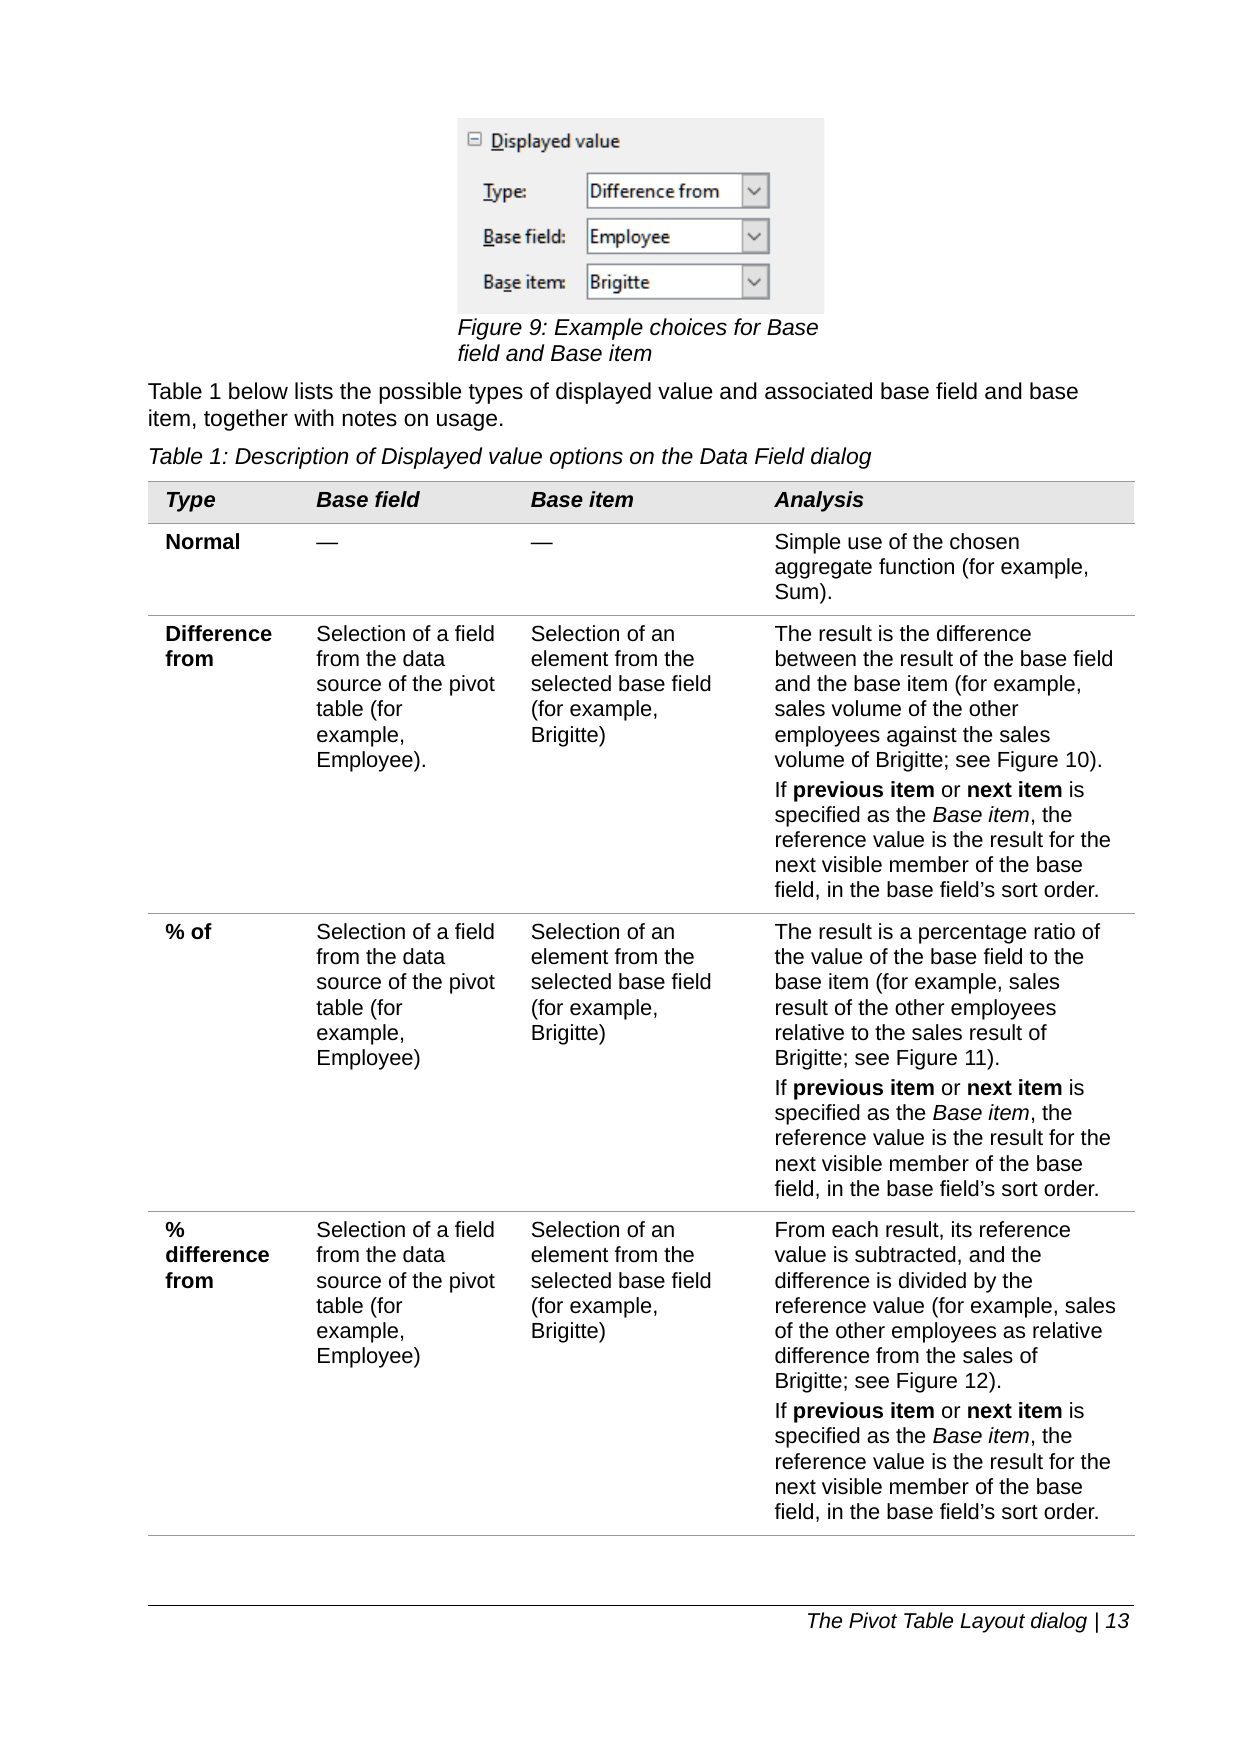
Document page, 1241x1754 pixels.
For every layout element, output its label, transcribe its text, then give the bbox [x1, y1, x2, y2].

text Table 1 below lists the possible types of displayed value and associated base field and base item, together with notes on usage. [148, 378, 1134, 431]
picture [457, 118, 825, 314]
table_cell Selection of a field from the data source of the pivot table (for example, Employee) [299, 1212, 513, 1535]
text Figure 9: Example choices for Base field and Base item [457, 314, 824, 366]
table_cell Selection of an element from the selected base field (for example, Brigitte) [513, 914, 757, 1211]
table_cell Difference from [148, 616, 299, 913]
table_header Type [148, 482, 299, 523]
table_cell Selection of an element from the selected base field (for example, Brigitte) [513, 1212, 757, 1535]
table_cell Selection of a field from the data source of the pivot table (for example, Employee). [299, 616, 513, 913]
table_header Analysis [757, 482, 1134, 523]
table_cell % of [148, 914, 299, 1211]
table_cell % difference from [148, 1212, 299, 1535]
table_cell The result is the difference between the result of the base field and the base item (for example, sales volume of the other employees against the sales volume of Brigitte; see Figure 10). If previous item or next item is specified as the Base item, the reference value is the result for the next visible member of the base field, in the base field’s sort order. [757, 616, 1134, 913]
table_cell The result is a percentage ratio of the value of the base field to the base item (for example, sales result of the other employees relative to the sales result of Brigitte; see Figure 11). If previous item or next item is specified as the Base item, the reference value is the result for the next visible member of the base field, in the base field’s sort order. [757, 914, 1134, 1211]
table_cell From each result, its reference value is subtracted, and the difference is divided by the reference value (for example, sales of the other employees as relative difference from the sales of Brigitte; see Figure 12). If previous item or next item is specified as the Base item, the reference value is the result for the next visible member of the base field, in the base field’s sort order. [757, 1212, 1134, 1535]
table_cell Selection of a field from the data source of the pivot table (for example, Employee) [299, 914, 513, 1211]
table_header Base item [513, 482, 757, 523]
text Table 1: Description of Displayed value options on the Data Field dialog [148, 443, 1134, 470]
table_cell — [513, 524, 757, 615]
table_cell — [299, 524, 513, 615]
table_header Base field [299, 482, 513, 523]
table_cell Normal [148, 524, 299, 615]
table_cell Simple use of the chosen aggregate function (for example, Sum). [757, 524, 1134, 615]
table_cell Selection of an element from the selected base field (for example, Brigitte) [513, 616, 757, 913]
